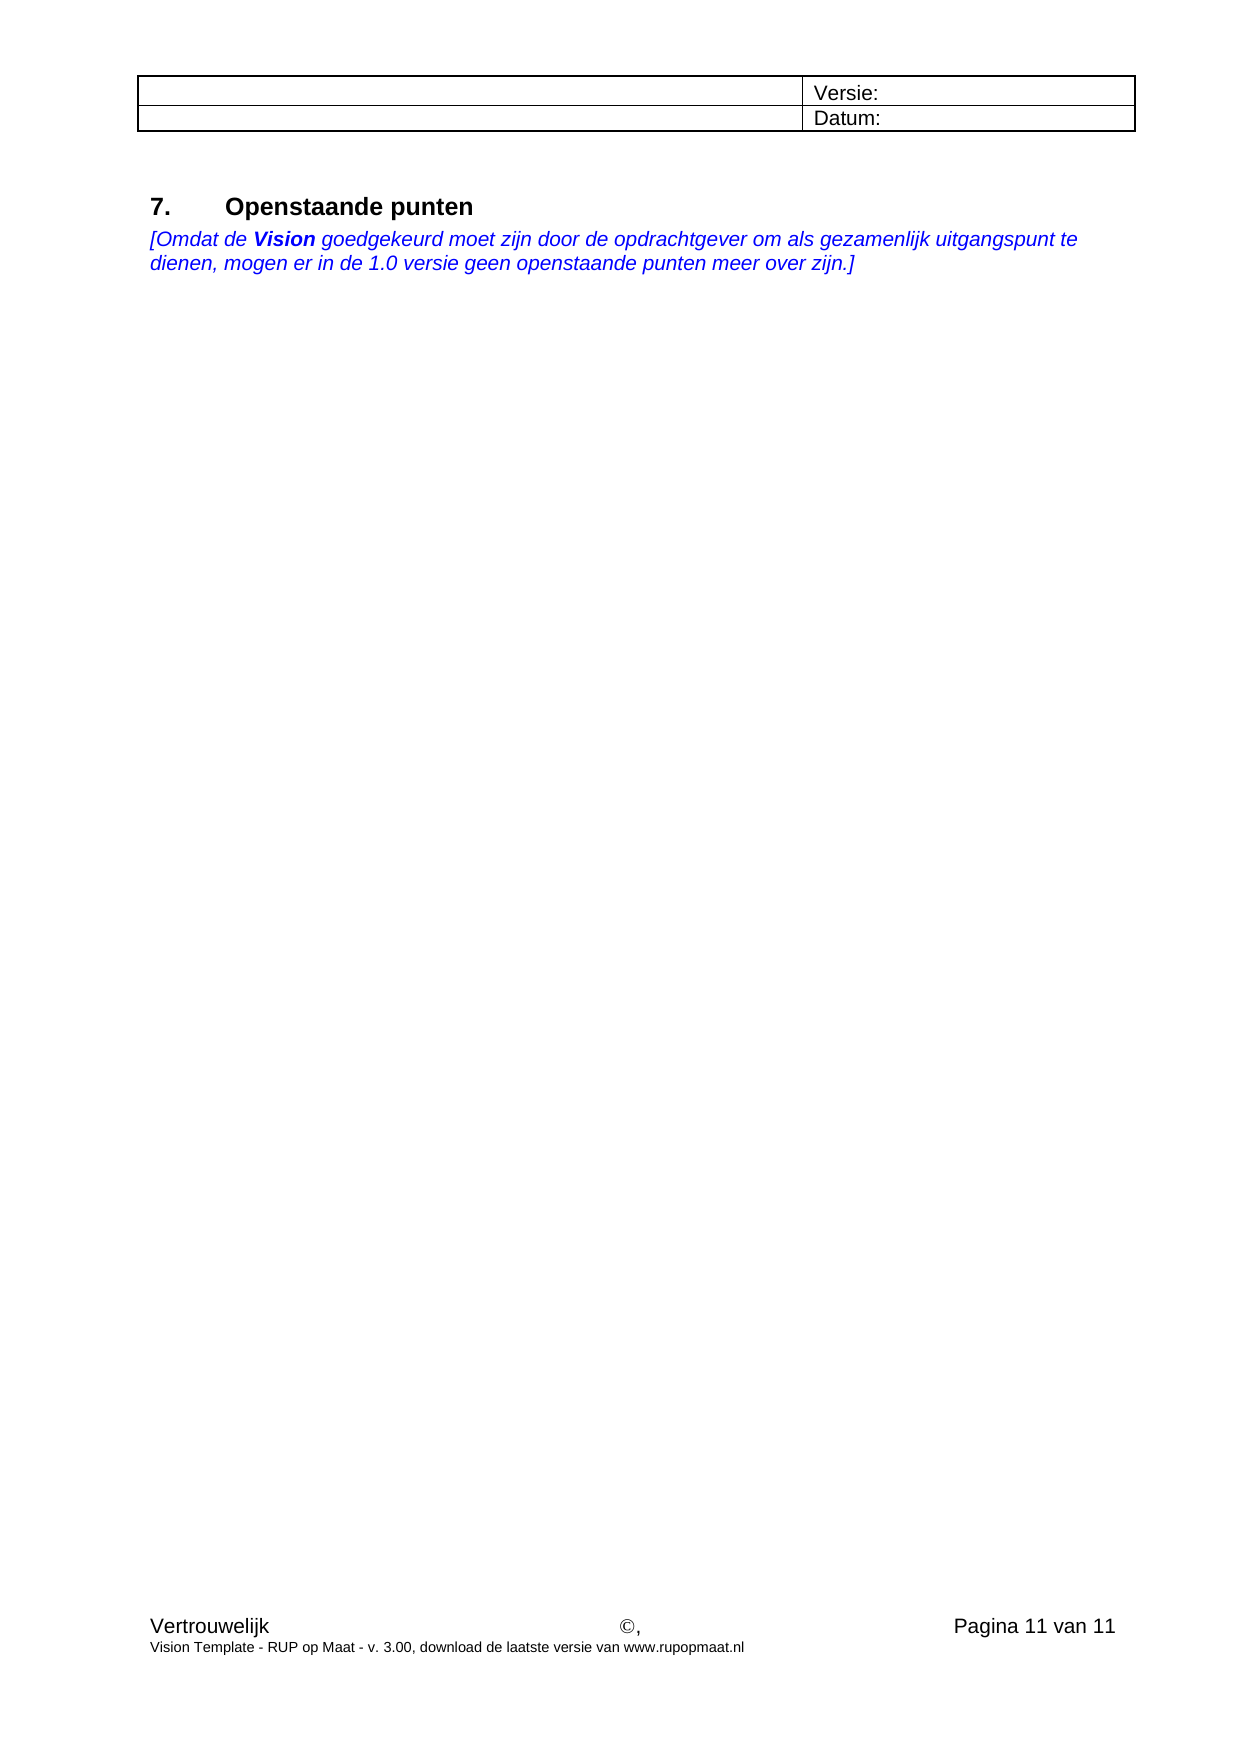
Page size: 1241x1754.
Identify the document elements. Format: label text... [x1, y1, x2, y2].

text [Omdat de Vision goedgekeurd moet zijn door de opdrachtgever om als gezamenlijk uitgangspunt te dienen, mogen er in de 1.0 versie geen openstaande punten meer over zijn.] [150, 227, 1090, 275]
subtitle Openstaande punten [150, 192, 1090, 221]
